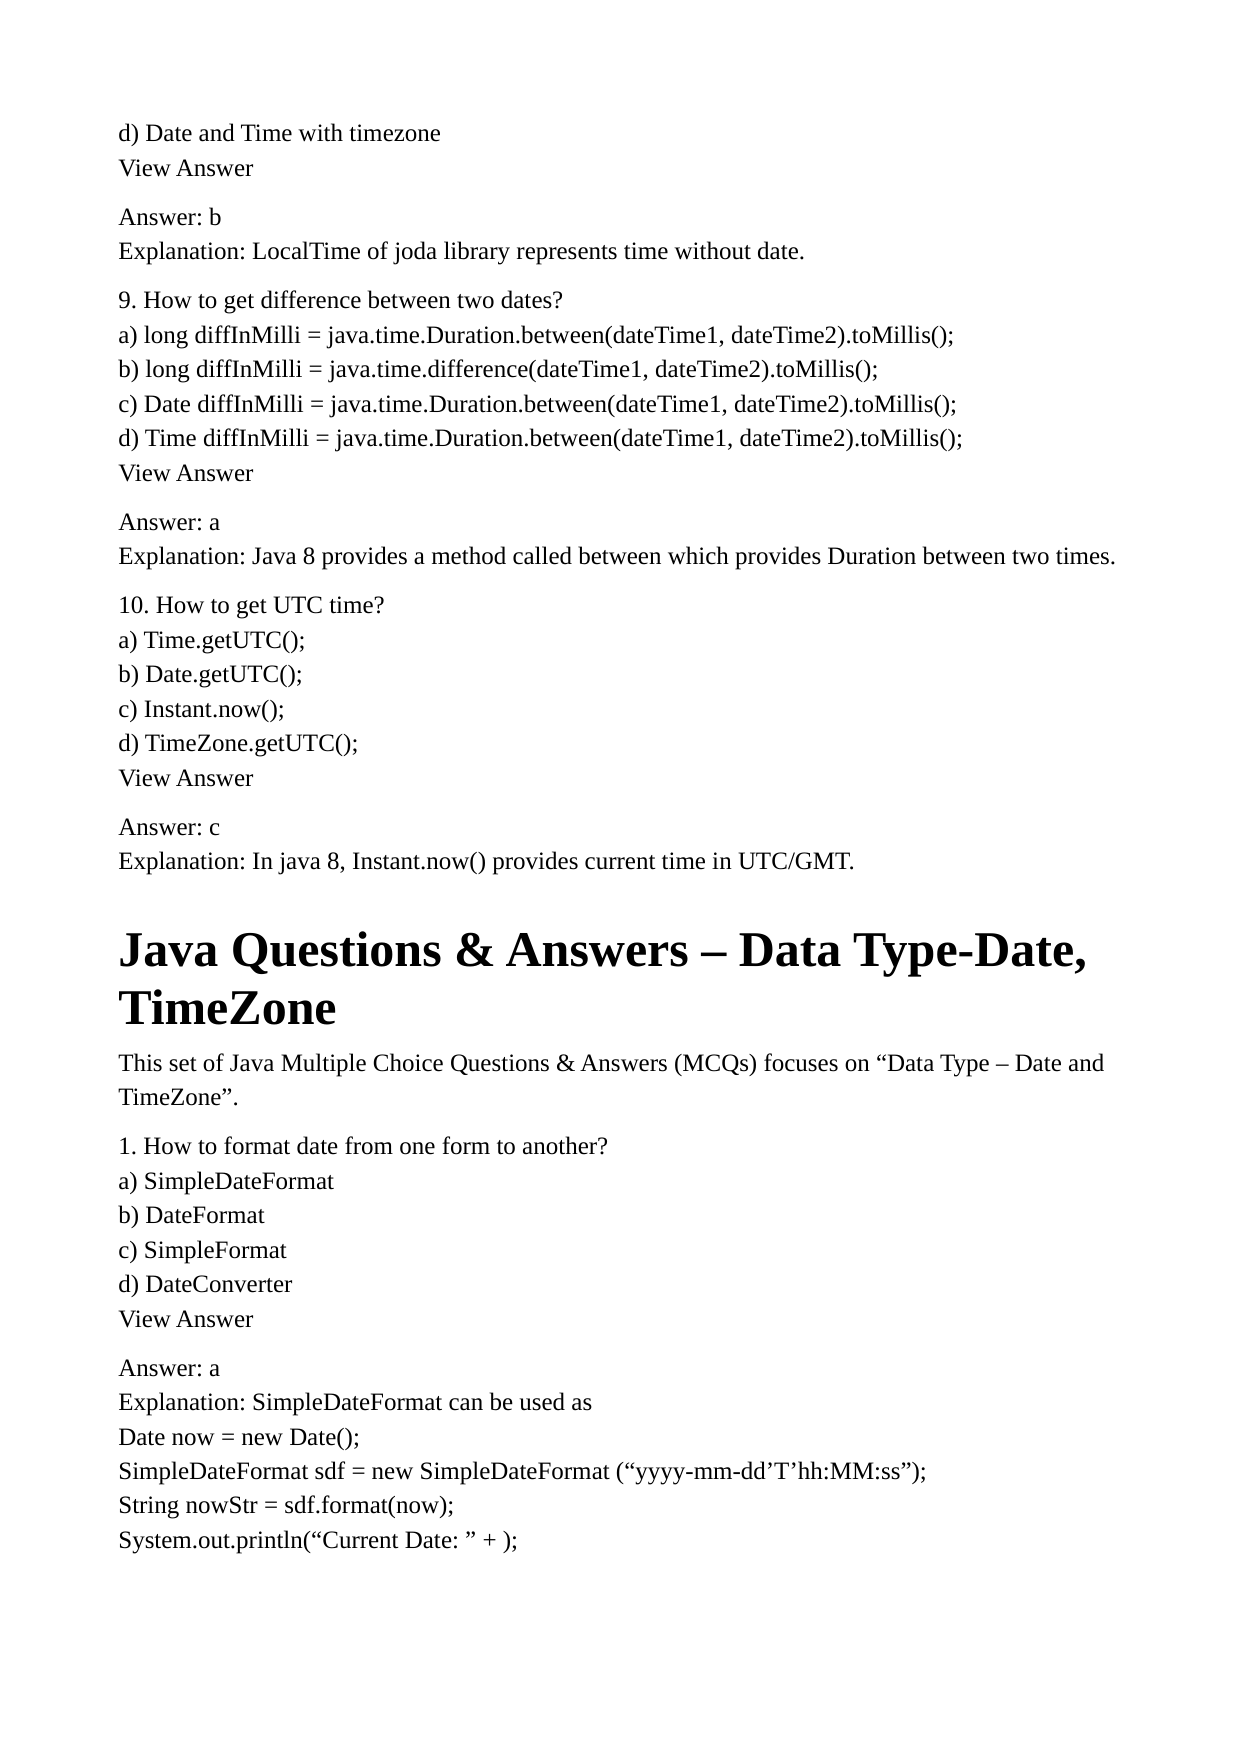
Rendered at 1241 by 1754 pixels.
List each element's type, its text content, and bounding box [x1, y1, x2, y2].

text This set of Java Multiple Choice Questions & Answers (MCQs) focuses on “Data Type – Date and TimeZone”. [118, 1048, 1122, 1111]
text d) Date and Time with timezone View Answer [118, 118, 1122, 181]
text 1. How to format date from one form to another? a) SimpleDateFormat b) DateFormat c) SimpleFormat d) DateConverter View Answer [118, 1131, 1122, 1332]
subtitle Java Questions & Answers – Data Type-Date, TimeZone [118, 920, 1122, 1035]
text 10. How to get UTC time? a) Time.getUTC(); b) Date.getUTC(); c) Instant.now(); d) TimeZone.getUTC(); View Answer [118, 590, 1122, 791]
text 9. How to get difference between two dates? a) long diffInMilli = java.time.Duration.between(dateTime1, dateTime2).toMillis(); b) long diffInMilli = java.time.difference(dateTime1, dateTime2).toMillis(); c) Date diffInMilli = java.time.Duration.between(dateTime1, dateTime2).toMillis(); d) Time diffInMilli = java.time.Duration.between(dateTime1, dateTime2).toMillis(); View Answer [118, 285, 1122, 486]
text Answer: b Explanation: LocalTime of joda library represents time without date. [118, 202, 1122, 265]
text Answer: a Explanation: SimpleDateFormat can be used as Date now = new Date(); SimpleDateFormat sdf = new SimpleDateFormat (“yyyy-mm-dd’T’hh:MM:ss”); String nowStr = sdf.format(now); System.out.println(“Current Date: ” + ); [118, 1353, 1122, 1554]
text Answer: c Explanation: In java 8, Instant.now() provides current time in UTC/GMT. [118, 812, 1122, 875]
text Answer: a Explanation: Java 8 provides a method called between which provides Duration between two times. [118, 507, 1122, 570]
